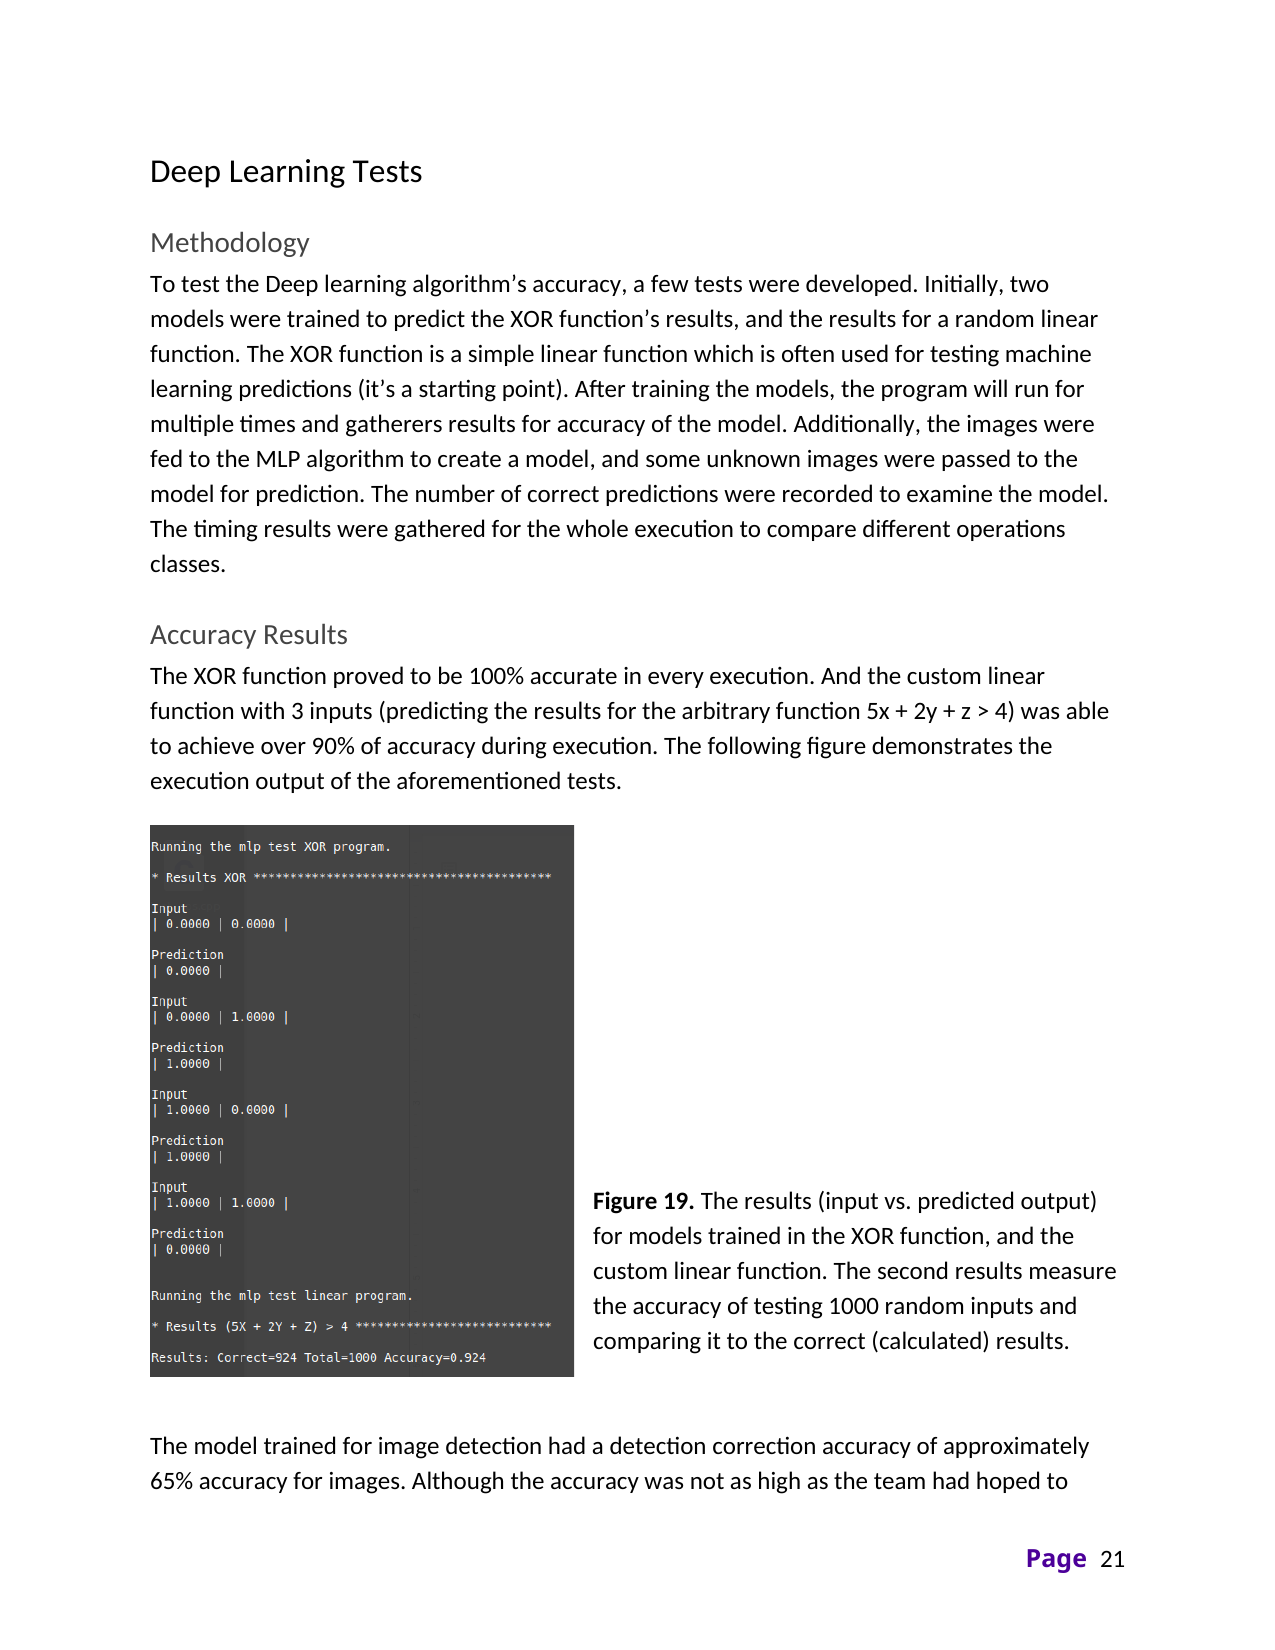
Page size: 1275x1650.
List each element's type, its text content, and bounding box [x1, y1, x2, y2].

subtitle Deep Learning Tests [150, 150, 1125, 191]
text The XOR function proved to be 100% accurate in every execution. And the custom linear function with 3 inputs (predicting the results for the arbitrary function 5x + 2y + z > 4) was able to achieve over 90% of accuracy during execution. The following figure demonstrates the execution output of the aforementioned tests. [150, 660, 1125, 796]
text Figure 19. The results (input vs. predicted output) for models trained in the XOR function, and the custom linear function. The second results measure the accuracy of testing 1000 random inputs and comparing it to the correct (calculated) results. [575, 1185, 1125, 1356]
picture [150, 825, 575, 1377]
text To test the Deep learning algorithm’s accuracy, a few tests were developed. Initially, two models were trained to predict the XOR function’s results, and the results for a random linear function. The XOR function is a simple linear function which is often used for testing machine learning predictions (it’s a starting point). After training the models, the program will run for multiple times and gatherers results for accuracy of the model. Additionally, the images were fed to the MLP algorithm to create a model, and some unknown images were passed to the model for prediction. The number of correct predictions were recorded to examine the model. The timing results were gathered for the whole execution to compare different operations classes. [150, 268, 1125, 578]
text The model trained for image detection had a detection correction accuracy of approximately 65% accuracy for images. Although the accuracy was not as high as the team had hoped to [150, 1430, 1125, 1496]
subtitle Methodology [150, 224, 1125, 260]
subtitle Accuracy Results [150, 616, 1125, 652]
